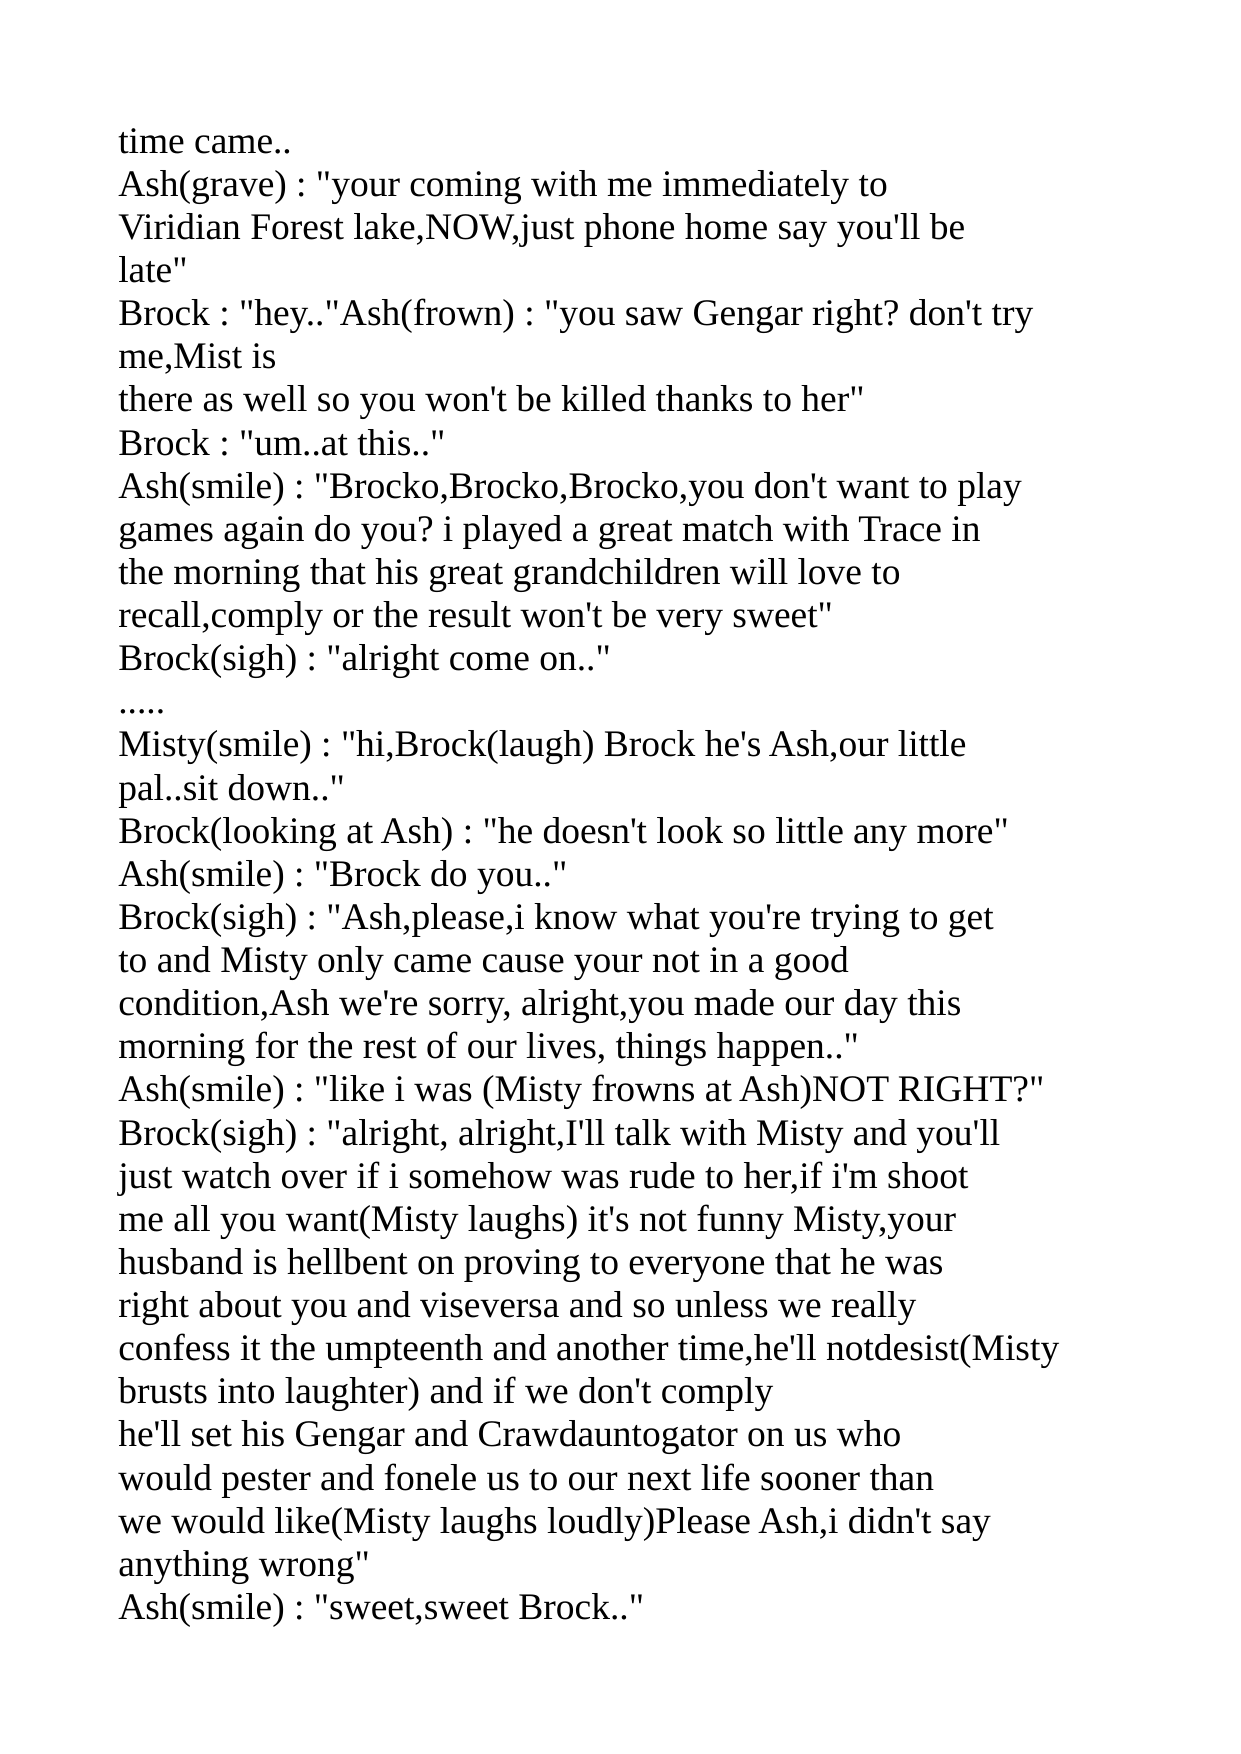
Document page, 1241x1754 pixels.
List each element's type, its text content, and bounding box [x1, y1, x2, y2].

text Brock(sigh) : "alright, alright,I'll talk with Misty and you'll [118, 1110, 1122, 1153]
text just watch over if i somehow was rude to her,if i'm shoot [118, 1153, 1122, 1196]
text confess it the umpteenth and another time,he'll notdesist(Misty brusts into laughter) and if we don't comply [118, 1326, 1122, 1412]
text time came.. [118, 118, 1122, 161]
text Brock : "hey.."Ash(frown) : "you saw Gengar right? don't try me,Mist is [118, 291, 1122, 377]
text anything wrong" [118, 1541, 1122, 1584]
text Ash(grave) : "your coming with me immediately to [118, 161, 1122, 204]
text the morning that his great grandchildren will love to [118, 549, 1122, 592]
text Misty(smile) : "hi,Brock(laugh) Brock he's Ash,our little [118, 722, 1122, 765]
text he'll set his Gengar and Crawdauntogator on us who [118, 1412, 1122, 1455]
text would pester and fonele us to our next life sooner than [118, 1455, 1122, 1498]
text right about you and viseversa and so unless we really [118, 1282, 1122, 1326]
text Brock(sigh) : "Ash,please,i know what you're trying to get [118, 894, 1122, 937]
text Brock : "um..at this.." [118, 420, 1122, 463]
text Ash(smile) : "Brocko,Brocko,Brocko,you don't want to play [118, 463, 1122, 506]
text husband is hellbent on proving to everyone that he was [118, 1239, 1122, 1282]
text Brock(looking at Ash) : "he doesn't look so little any more" [118, 808, 1122, 851]
text Ash(smile) : "like i was (Misty frowns at Ash)NOT RIGHT?" [118, 1067, 1122, 1110]
text Brock(sigh) : "alright come on.." [118, 636, 1122, 679]
text late" [118, 247, 1122, 291]
text games again do you? i played a great match with Trace in [118, 506, 1122, 549]
text to and Misty only came cause your not in a good [118, 937, 1122, 981]
text me all you want(Misty laughs) it's not funny Misty,your [118, 1196, 1122, 1239]
text morning for the rest of our lives, things happen.." [118, 1024, 1122, 1067]
text recall,comply or the result won't be very sweet" [118, 592, 1122, 636]
text condition,Ash we're sorry, alright,you made our day this [118, 981, 1122, 1024]
text Viridian Forest lake,NOW,just phone home say you'll be [118, 204, 1122, 247]
text there as well so you won't be killed thanks to her" [118, 377, 1122, 420]
text pal..sit down.." [118, 765, 1122, 808]
text Ash(smile) : "sweet,sweet Brock.." [118, 1584, 1122, 1627]
text we would like(Misty laughs loudly)Please Ash,i didn't say [118, 1498, 1122, 1541]
text Ash(smile) : "Brock do you.." [118, 851, 1122, 894]
text ..... [118, 679, 1122, 722]
